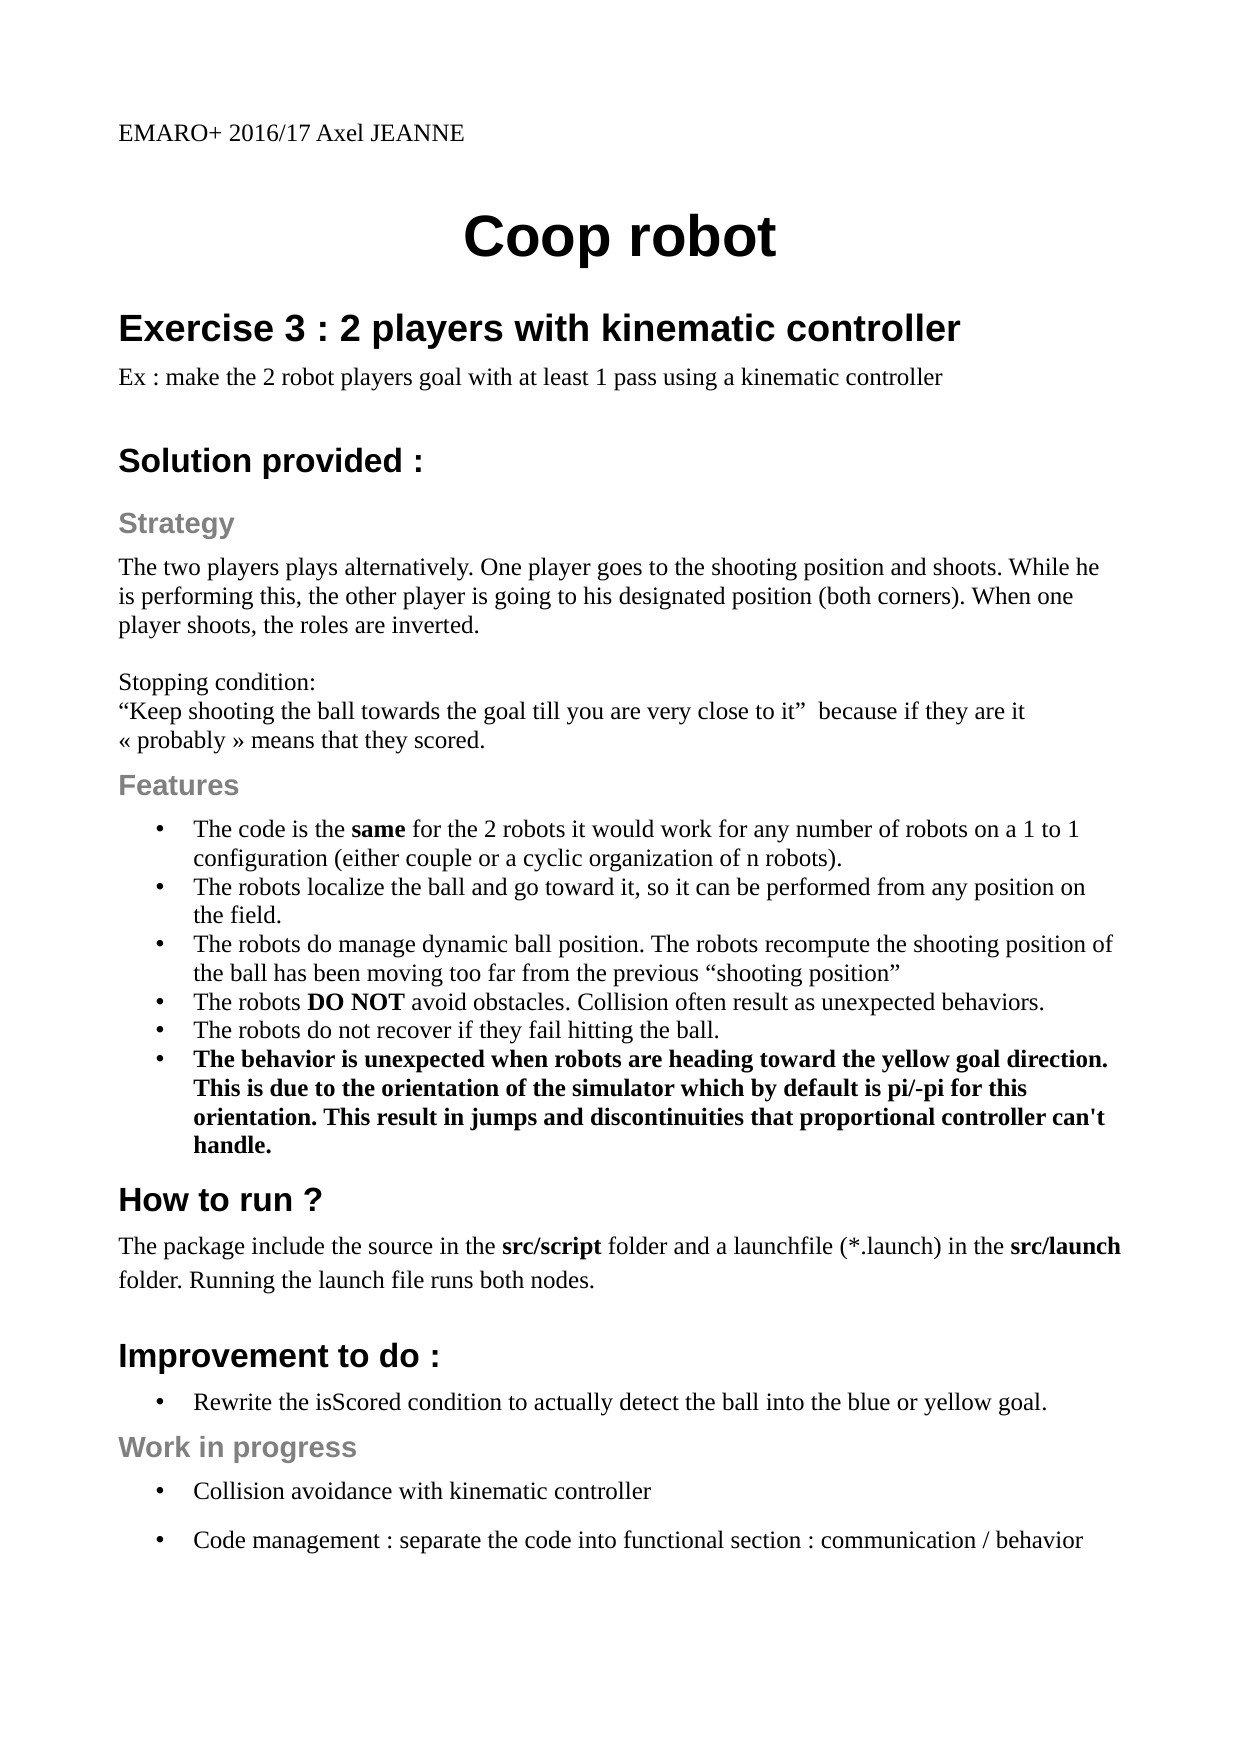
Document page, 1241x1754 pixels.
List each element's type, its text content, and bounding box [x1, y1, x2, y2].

subtitle Improvement to do : [118, 1335, 1122, 1374]
text “Keep shooting the ball towards the goal till you are very close to it” because if they are it « probably » means that they scored. [118, 696, 1122, 753]
subtitle How to run ? [118, 1180, 1122, 1218]
list Rewrite the isScored condition to actually detect the ball into the blue or yellow goal. [156, 1387, 1122, 1415]
subtitle Solution provided : [118, 440, 1122, 479]
list The robots do manage dynamic ball position. The robots recompute the shooting position of the ball has been moving too far from the previous “shooting position” [156, 929, 1122, 987]
list The code is the same for the 2 robots it would work for any number of robots on a 1 to 1 configuration (either couple or a cyclic organization of n robots). [156, 814, 1122, 872]
list The robots localize the ball and go toward it, so it can be performed from any position on the field. [156, 872, 1122, 929]
text Stopping condition: [118, 667, 1122, 696]
subtitle Work in progress [118, 1430, 1122, 1463]
subtitle Features [118, 768, 1122, 802]
subtitle Strategy [118, 506, 1122, 540]
list Code management : separate the code into functional section : communication / behavior [156, 1525, 1122, 1554]
list The robots do not recover if they fail hitting the ball. [156, 1015, 1122, 1044]
list The behavior is unexpected when robots are heading toward the yellow goal direction. This is due to the orientation of the simulator which by default is pi/-pi for this orientation. This result in jumps and discontinuities that proportional controller can't handle. [156, 1044, 1122, 1159]
list The robots DO NOT avoid obstacles. Collision often result as unexpected behaviors. [156, 987, 1122, 1015]
text The package include the source in the src/script folder and a launchfile (*.launch) in the src/launch folder. Running the launch file runs both nodes. [118, 1231, 1122, 1294]
subtitle Exercise 3 : 2 players with kinematic controller [118, 306, 1122, 349]
list Collision avoidance with kinematic controller [156, 1476, 1122, 1505]
title Coop robot [118, 201, 1122, 268]
text The two players plays alternatively. One player goes to the shooting position and shoots. While he is performing this, the other player is going to his designated position (both corners). When one player shoots, the roles are inverted. [118, 552, 1122, 638]
text Ex : make the 2 robot players goal with at least 1 pass using a kinematic controller [118, 362, 1122, 391]
